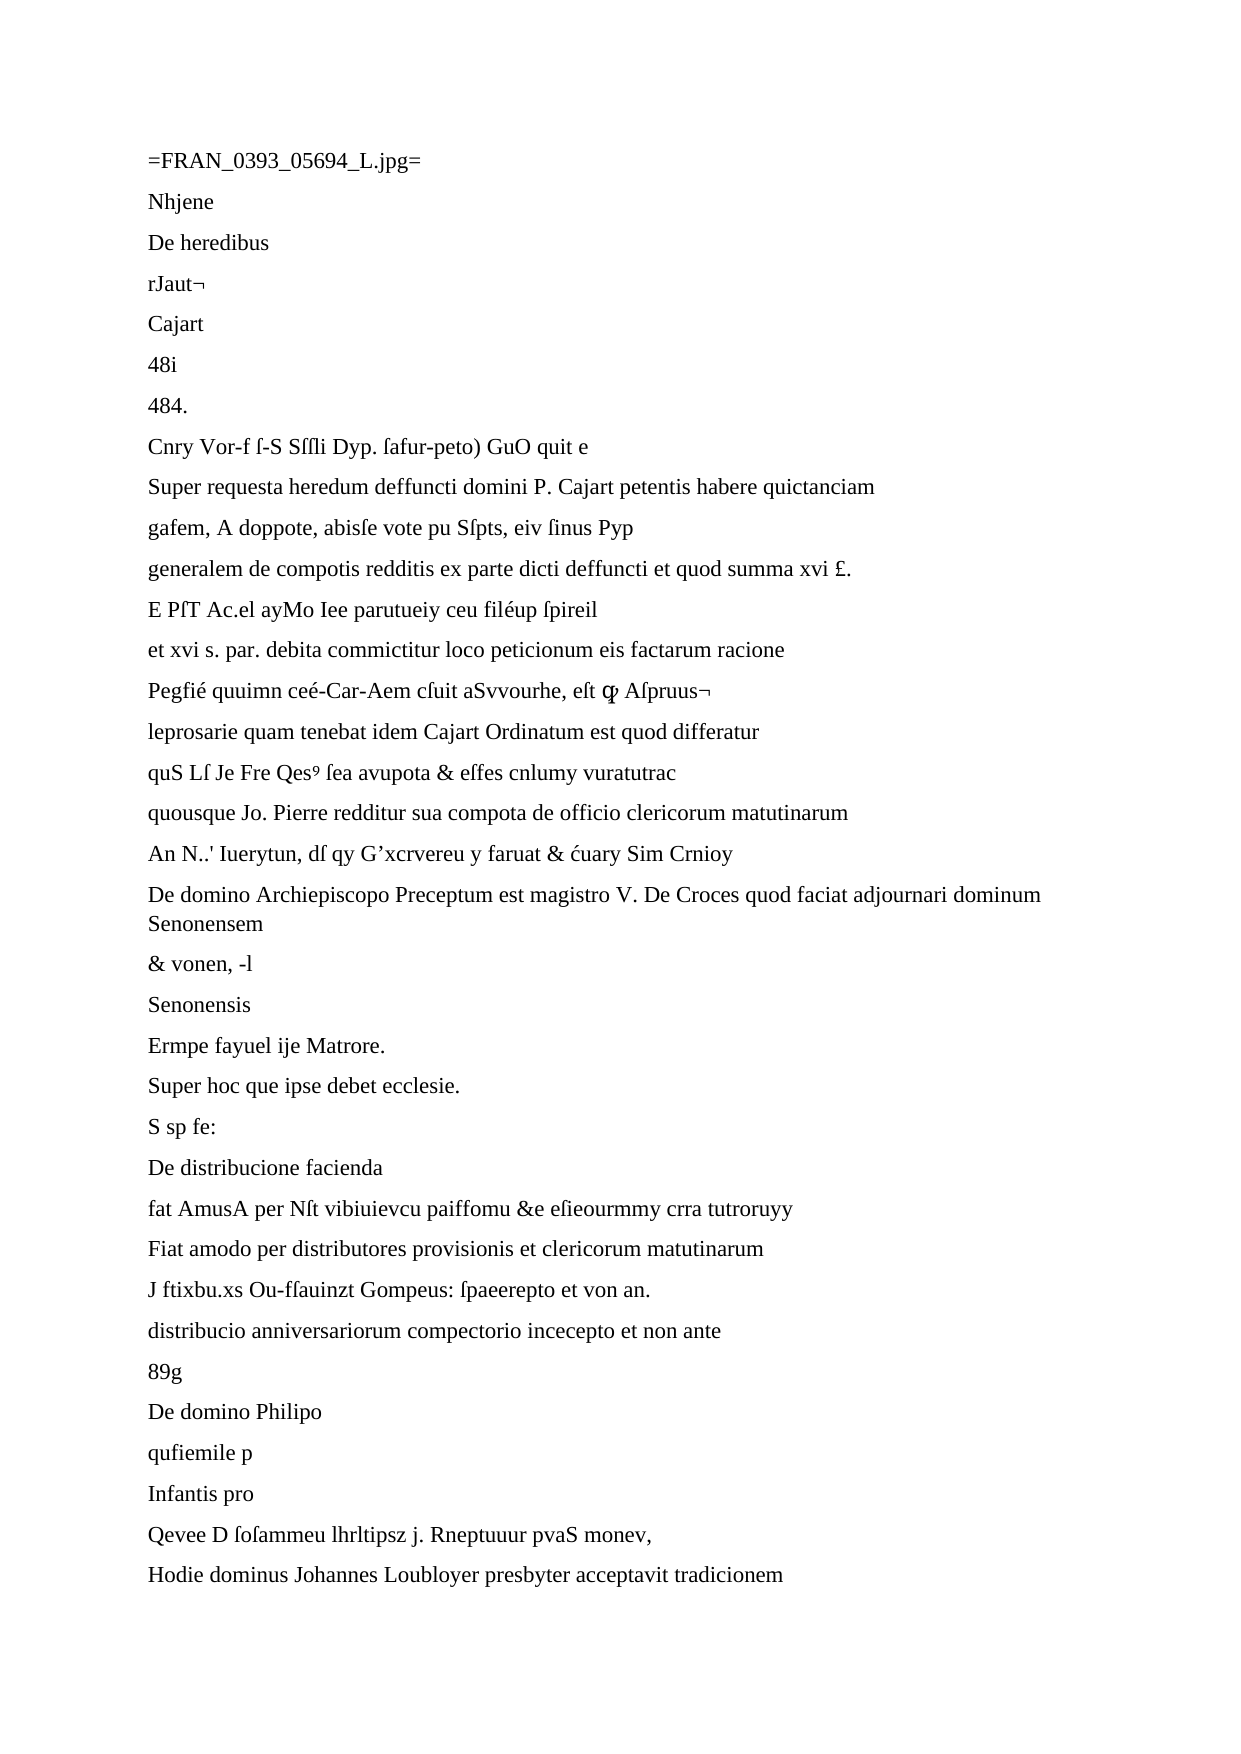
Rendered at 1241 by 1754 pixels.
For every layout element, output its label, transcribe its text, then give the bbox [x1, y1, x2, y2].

text Nhjene [148, 188, 1093, 215]
text quousque Jo. Pierre redditur sua compota de officio clericorum matutinarum [148, 799, 1093, 826]
text Super requesta heredum deffuncti domini P. Cajart petentis habere quictanciam [148, 473, 1093, 500]
text gafem, A doppote, abisſe vote pu Sſpts, eiv ſinus Pyp [148, 514, 1093, 541]
text Hodie dominus Johannes Loubloyer presbyter acceptavit tradicionem [148, 1561, 1093, 1588]
text Senonensis [148, 991, 1093, 1017]
text Qevee D ſoſammeu lhrltipsz j. Rneptuuur pvaS monev, [148, 1521, 1093, 1547]
text 89g [148, 1358, 1093, 1384]
text De domino Philipo [148, 1398, 1093, 1425]
text Ermpe fayuel ije Matrore. [148, 1032, 1093, 1058]
text fat AmusA per Nſt vibiuievcu paiffomu &e eſieourmmy crra tutroruyy [148, 1195, 1093, 1221]
text De domino Archiepiscopo Preceptum est magistro V. De Croces quod faciat adjournari dominum Senonensem [148, 881, 1093, 936]
text J ftixbu.xs Ou-fſauinzt Gompeus: ſpaeerepto et von an. [148, 1276, 1093, 1303]
text rJaut¬ [148, 270, 1093, 296]
text E PſT Ac.el ayMο Iee parutueiy ceu filéup ſpireil [148, 596, 1093, 622]
text qufiemile p [148, 1439, 1093, 1466]
text distribucio anniversariorum compectorio incecepto et non ante [148, 1317, 1093, 1343]
text & vonen, -l [148, 950, 1093, 977]
text Cnry Vor-f ſ-S Sſſli Dyp. ſafur-peto) GuO quit e [148, 433, 1093, 459]
text De distribucione facienda [148, 1154, 1093, 1180]
text leprosarie quam tenebat idem Cajart Ordinatum est quod differatur [148, 718, 1093, 744]
text et xvi s. par. debita commictitur loco peticionum eis factarum racione [148, 636, 1093, 663]
text De heredibus [148, 229, 1093, 255]
text Fiat amodo per distributores provisionis et clericorum matutinarum [148, 1236, 1093, 1262]
text Infantis pro [148, 1480, 1093, 1506]
text quS Lſ Je Fre Qesꝰ ſea avupota & eſfes cnlumy vuratutrac [148, 758, 1093, 785]
text 48i [148, 351, 1093, 378]
text Super hoc que ipse debet ecclesie. [148, 1073, 1093, 1099]
text Pegfié quuimn ceé-Car-Aem cſuit aSvvourhe, eſt ꝙ Aſpruus¬ [148, 677, 1093, 703]
text Cajart [148, 311, 1093, 337]
text 484. [148, 392, 1093, 418]
text generalem de compotis redditis ex parte dicti deffuncti et quod summa xvi £. [148, 555, 1093, 581]
text =FRAN_0393_05694_L.jpg= [148, 148, 1093, 174]
text S sp fe: [148, 1113, 1093, 1140]
text An N..' Iuerytun, dſ qy G’xcrvereu y faruat & ćuary Sim Crnioy [148, 840, 1093, 866]
